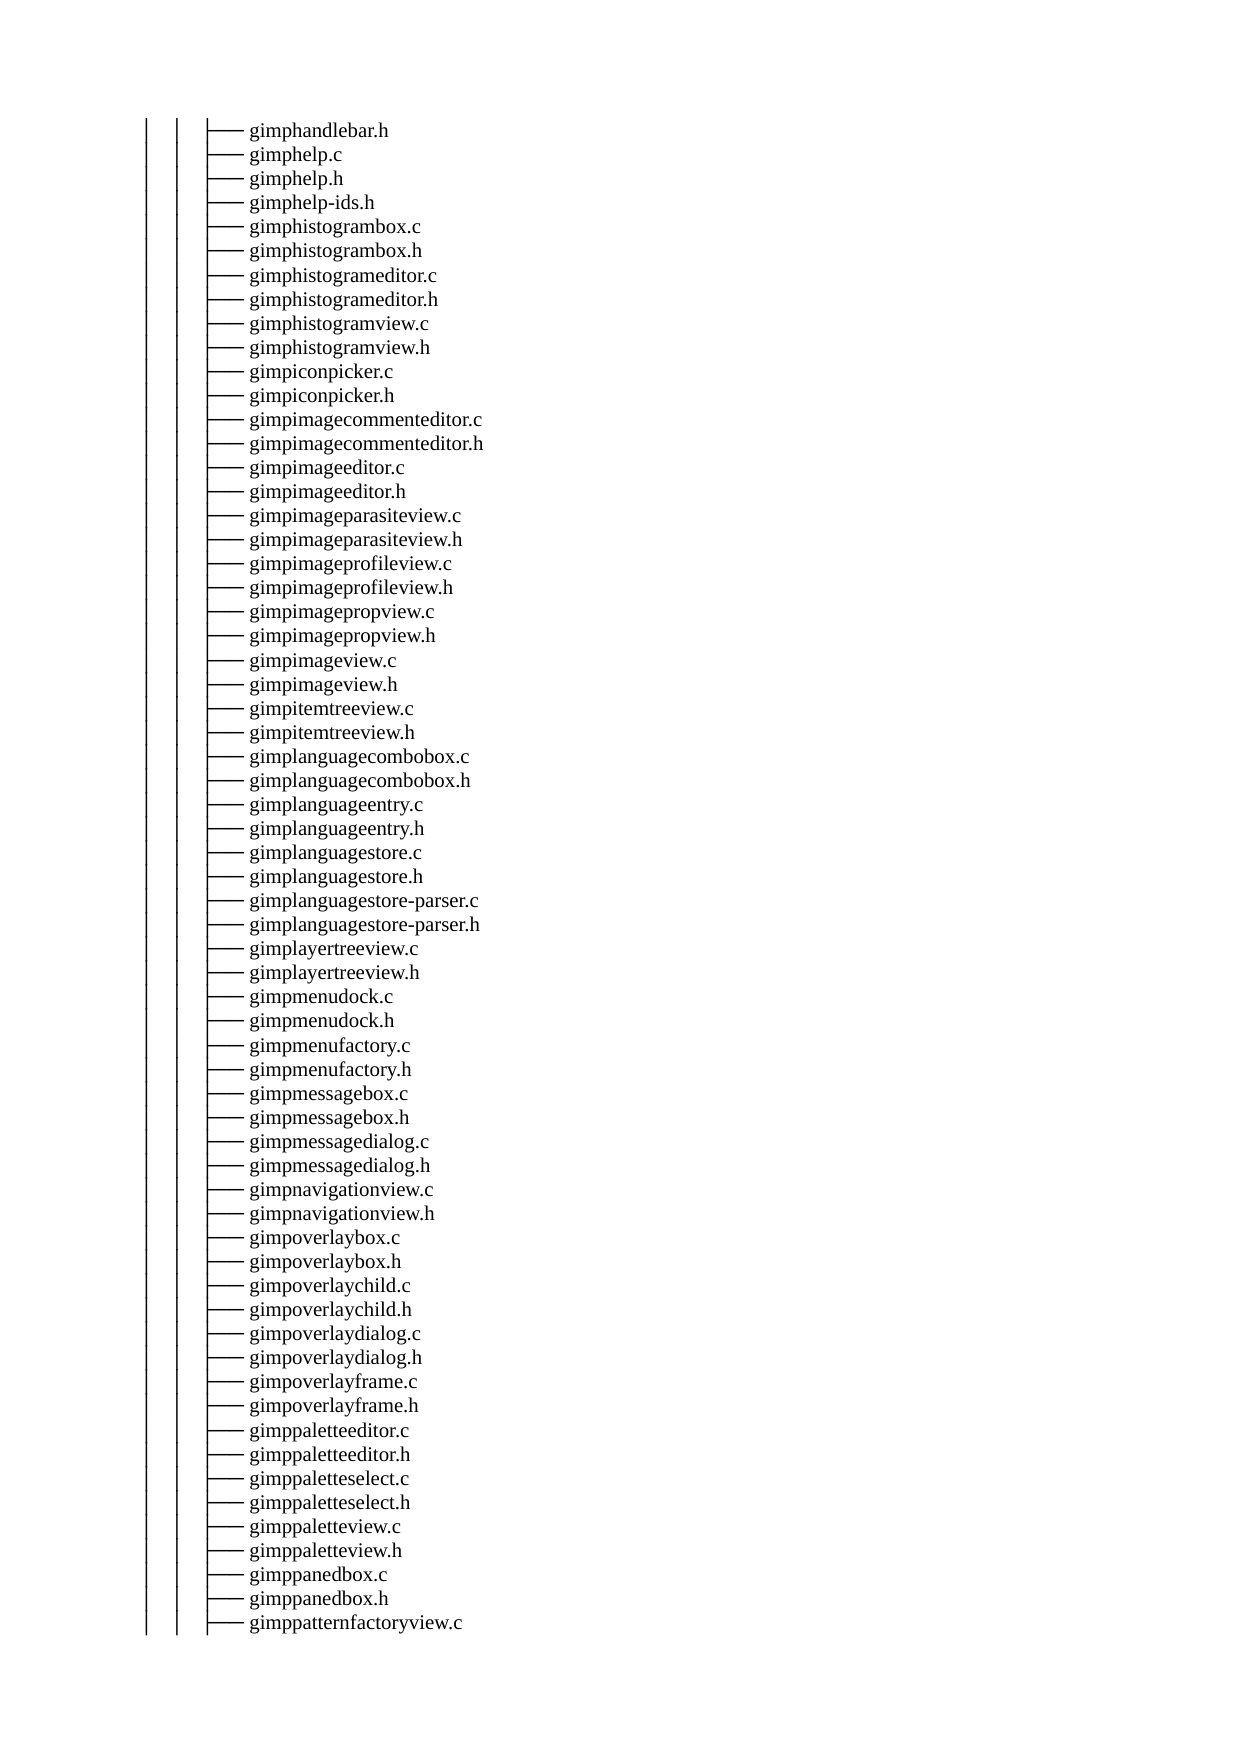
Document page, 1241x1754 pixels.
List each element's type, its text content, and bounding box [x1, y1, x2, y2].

text │ │ ├── gimpimagecommenteditor.c [118, 407, 146, 431]
text │ │ ├── gimpmessagedialog.c [147, 1129, 176, 1153]
text │ │ ├── gimplanguageentry.c [208, 792, 1122, 816]
text │ │ ├── gimplanguageentry.h [118, 816, 146, 840]
text │ │ ├── gimplanguagecombobox.c [208, 744, 1122, 768]
text │ │ ├── gimpimageparasiteview.h [177, 527, 207, 551]
text │ │ ├── gimplayertreeview.h [147, 960, 176, 984]
text │ │ ├── gimppaletteview.c [208, 1514, 1122, 1538]
text │ │ ├── gimpmenufactory.c [118, 1032, 146, 1057]
text │ │ ├── gimpitemtreeview.c [208, 696, 1122, 720]
text │ │ ├── gimpoverlaychild.c [208, 1273, 1122, 1297]
text │ │ ├── gimpnavigationview.c [177, 1177, 207, 1201]
text │ │ ├── gimpoverlaydialog.c [208, 1321, 1122, 1345]
text │ │ ├── gimpitemtreeview.c [147, 696, 176, 720]
text │ │ ├── gimpitemtreeview.c [177, 696, 207, 720]
text │ │ ├── gimpmenudock.h [147, 1008, 176, 1032]
text │ │ ├── gimppanedbox.h [118, 1586, 146, 1610]
text │ │ ├── gimphistogrameditor.c [208, 262, 1122, 287]
text │ │ ├── gimpmenudock.h [208, 1008, 1122, 1032]
text │ │ ├── gimpoverlaydialog.h [177, 1345, 207, 1369]
text │ │ ├── gimpimageprofileview.c [177, 551, 207, 575]
text │ │ ├── gimplanguagestore-parser.c [147, 888, 176, 912]
text │ │ ├── gimppatternfactoryview.c [208, 1610, 1122, 1634]
text │ │ ├── gimppaletteselect.h [118, 1490, 146, 1514]
text │ │ ├── gimpmessagebox.c [208, 1081, 1122, 1105]
text │ │ ├── gimpnavigationview.h [177, 1201, 207, 1225]
text │ │ ├── gimpoverlaychild.c [118, 1273, 146, 1297]
text │ │ ├── gimplanguagecombobox.c [177, 744, 207, 768]
text │ │ ├── gimphistogrambox.h [118, 238, 146, 262]
text │ │ ├── gimpoverlaydialog.c [177, 1321, 207, 1345]
text │ │ ├── gimpimageprofileview.h [118, 575, 146, 599]
text │ │ ├── gimphistogramview.c [177, 311, 207, 335]
text │ │ ├── gimpiconpicker.c [147, 359, 176, 383]
text │ │ ├── gimphistogrameditor.h [208, 287, 1122, 311]
text │ │ ├── gimpmenufactory.h [147, 1057, 176, 1081]
text │ │ ├── gimpimageparasiteview.c [118, 503, 146, 527]
text │ │ ├── gimpmessagebox.h [208, 1105, 1122, 1129]
text │ │ ├── gimpoverlayframe.h [177, 1393, 207, 1417]
text │ │ ├── gimppaletteview.h [177, 1538, 207, 1562]
text │ │ ├── gimpoverlaydialog.h [147, 1345, 176, 1369]
text │ │ ├── gimphistogrameditor.h [118, 287, 146, 311]
text │ │ ├── gimpimagecommenteditor.c [147, 407, 176, 431]
text │ │ ├── gimpimagepropview.c [147, 599, 176, 623]
text │ │ ├── gimppaletteeditor.c [208, 1417, 1122, 1442]
text │ │ ├── gimpimageprofileview.h [208, 575, 1122, 599]
text │ │ ├── gimpoverlayframe.h [118, 1393, 146, 1417]
text │ │ ├── gimpoverlaychild.h [118, 1297, 146, 1321]
text │ │ ├── gimpmessagedialog.h [177, 1153, 207, 1177]
text │ │ ├── gimppaletteeditor.h [118, 1442, 146, 1466]
text │ │ ├── gimplanguagestore.c [118, 840, 146, 864]
text │ │ ├── gimppaletteselect.c [147, 1466, 176, 1490]
text │ │ ├── gimplayertreeview.h [118, 960, 146, 984]
text │ │ ├── gimpmessagebox.h [147, 1105, 176, 1129]
text │ │ ├── gimpimageparasiteview.c [147, 503, 176, 527]
text │ │ ├── gimpoverlayframe.c [208, 1369, 1122, 1393]
text │ │ ├── gimpiconpicker.c [208, 359, 1122, 383]
text │ │ ├── gimphistogrameditor.c [118, 262, 146, 287]
text │ │ ├── gimpoverlaybox.h [147, 1249, 176, 1273]
text │ │ ├── gimplanguagecombobox.h [208, 768, 1122, 792]
text │ │ ├── gimppaletteeditor.c [177, 1417, 207, 1442]
text │ │ ├── gimppaletteselect.c [208, 1466, 1122, 1490]
text │ │ ├── gimpmenudock.h [118, 1008, 146, 1032]
text │ │ ├── gimppanedbox.c [208, 1562, 1122, 1586]
text │ │ ├── gimphistogrambox.c [147, 214, 176, 238]
text │ │ ├── gimphistogramview.h [177, 335, 207, 359]
text │ │ ├── gimphandlebar.h [208, 118, 1122, 142]
text │ │ ├── gimppaletteview.h [208, 1538, 1122, 1562]
text │ │ ├── gimpoverlayframe.h [147, 1393, 176, 1417]
text │ │ ├── gimpimagecommenteditor.h [177, 431, 207, 455]
text │ │ ├── gimpimageeditor.c [118, 455, 146, 479]
text │ │ ├── gimplanguagecombobox.c [147, 744, 176, 768]
text │ │ ├── gimppanedbox.h [147, 1586, 176, 1610]
text │ │ ├── gimpimageprofileview.h [177, 575, 207, 599]
text │ │ ├── gimplayertreeview.h [177, 960, 207, 984]
text │ │ ├── gimppaletteview.c [118, 1514, 146, 1538]
text │ │ ├── gimpnavigationview.c [118, 1177, 146, 1201]
text │ │ ├── gimpiconpicker.h [177, 383, 207, 407]
text │ │ ├── gimpiconpicker.c [177, 359, 207, 383]
text │ │ ├── gimpitemtreeview.h [147, 720, 176, 744]
text │ │ ├── gimplayertreeview.c [177, 936, 207, 960]
text │ │ ├── gimppanedbox.h [208, 1586, 1122, 1610]
text │ │ ├── gimppaletteselect.h [147, 1490, 176, 1514]
text │ │ ├── gimpoverlaybox.c [177, 1225, 207, 1249]
text │ │ ├── gimphelp-ids.h [147, 190, 176, 214]
text │ │ ├── gimpoverlaydialog.h [118, 1345, 146, 1369]
text │ │ ├── gimpimageview.c [147, 647, 176, 672]
text │ │ ├── gimphandlebar.h [177, 118, 207, 142]
text │ │ ├── gimphistogramview.h [208, 335, 1122, 359]
text │ │ ├── gimpnavigationview.h [208, 1201, 1122, 1225]
text │ │ ├── gimppaletteview.h [147, 1538, 176, 1562]
text │ │ ├── gimpoverlaydialog.h [208, 1345, 1122, 1369]
text │ │ ├── gimpimageprofileview.c [147, 551, 176, 575]
text │ │ ├── gimplanguagestore.h [177, 864, 207, 888]
text │ │ ├── gimpimageprofileview.c [118, 551, 146, 575]
text │ │ ├── gimplanguagecombobox.h [147, 768, 176, 792]
text │ │ ├── gimpmessagedialog.c [208, 1129, 1122, 1153]
text │ │ ├── gimppaletteeditor.h [208, 1442, 1122, 1466]
text │ │ ├── gimpmenudock.c [208, 984, 1122, 1008]
text │ │ ├── gimpoverlaybox.c [118, 1225, 146, 1249]
text │ │ ├── gimpimagecommenteditor.h [118, 431, 146, 455]
text │ │ ├── gimphistogramview.h [147, 335, 176, 359]
text │ │ ├── gimppatternfactoryview.c [118, 1610, 146, 1634]
text │ │ ├── gimppanedbox.c [147, 1562, 176, 1586]
text │ │ ├── gimplanguagecombobox.h [118, 768, 146, 792]
text │ │ ├── gimphelp.h [208, 166, 1122, 190]
text │ │ ├── gimpimageparasiteview.h [147, 527, 176, 551]
text │ │ ├── gimphelp.h [118, 166, 146, 190]
text │ │ ├── gimphandlebar.h [147, 118, 176, 142]
text │ │ ├── gimplanguageentry.c [118, 792, 146, 816]
text │ │ ├── gimppaletteview.c [147, 1514, 176, 1538]
text │ │ ├── gimpnavigationview.c [147, 1177, 176, 1201]
text │ │ ├── gimpmenufactory.c [177, 1032, 207, 1057]
text │ │ ├── gimplanguagestore-parser.c [208, 888, 1122, 912]
text │ │ ├── gimpimagepropview.c [118, 599, 146, 623]
text │ │ ├── gimpoverlaychild.h [147, 1297, 176, 1321]
text │ │ ├── gimpimageview.h [208, 672, 1122, 696]
text │ │ ├── gimpimagepropview.h [208, 623, 1122, 647]
text │ │ ├── gimphelp.h [177, 166, 207, 190]
text │ │ ├── gimpoverlaybox.h [118, 1249, 146, 1273]
text │ │ ├── gimpimageeditor.c [208, 455, 1122, 479]
text │ │ ├── gimppaletteeditor.c [118, 1417, 146, 1442]
text │ │ ├── gimphelp.c [177, 142, 207, 166]
text │ │ ├── gimpitemtreeview.h [118, 720, 146, 744]
text │ │ ├── gimppaletteselect.h [177, 1490, 207, 1514]
text │ │ ├── gimphelp-ids.h [118, 190, 146, 214]
text │ │ ├── gimpmenufactory.h [208, 1057, 1122, 1081]
text │ │ ├── gimplanguagestore.h [118, 864, 146, 888]
text │ │ ├── gimpoverlaybox.h [177, 1249, 207, 1273]
text │ │ ├── gimpoverlaychild.h [208, 1297, 1122, 1321]
text │ │ ├── gimpimagecommenteditor.h [208, 431, 1122, 455]
text │ │ ├── gimpiconpicker.c [118, 359, 146, 383]
text │ │ ├── gimpoverlaydialog.c [118, 1321, 146, 1345]
text │ │ ├── gimpimageview.h [177, 672, 207, 696]
text │ │ ├── gimplanguageentry.h [177, 816, 207, 840]
text │ │ ├── gimppaletteeditor.h [177, 1442, 207, 1466]
text │ │ ├── gimpiconpicker.h [147, 383, 176, 407]
text │ │ ├── gimpimageparasiteview.h [118, 527, 146, 551]
text │ │ ├── gimpmessagedialog.c [177, 1129, 207, 1153]
text │ │ ├── gimpimageeditor.h [118, 479, 146, 503]
text │ │ ├── gimpimageprofileview.c [208, 551, 1122, 575]
text │ │ ├── gimpiconpicker.h [118, 383, 146, 407]
text │ │ ├── gimplanguagestore-parser.h [208, 912, 1122, 936]
text │ │ ├── gimpitemtreeview.c [118, 696, 146, 720]
text │ │ ├── gimpimageparasiteview.c [208, 503, 1122, 527]
text │ │ ├── gimpmessagedialog.h [147, 1153, 176, 1177]
text │ │ ├── gimpmessagebox.c [147, 1081, 176, 1105]
text │ │ ├── gimphistogramview.c [118, 311, 146, 335]
text │ │ ├── gimpimagepropview.c [177, 599, 207, 623]
text │ │ ├── gimpimagepropview.h [118, 623, 146, 647]
text │ │ ├── gimpoverlayframe.h [208, 1393, 1122, 1417]
text │ │ ├── gimpimageparasiteview.c [177, 503, 207, 527]
text │ │ ├── gimpmenudock.c [147, 984, 176, 1008]
text │ │ ├── gimpmessagebox.h [177, 1105, 207, 1129]
text │ │ ├── gimplanguageentry.c [177, 792, 207, 816]
text │ │ ├── gimpitemtreeview.h [208, 720, 1122, 744]
text │ │ ├── gimpoverlaychild.h [177, 1297, 207, 1321]
text │ │ ├── gimplanguageentry.h [208, 816, 1122, 840]
text │ │ ├── gimphistogrameditor.c [147, 262, 176, 287]
text │ │ ├── gimpoverlaydialog.c [147, 1321, 176, 1345]
text │ │ ├── gimpimageeditor.c [177, 455, 207, 479]
text │ │ ├── gimpoverlayframe.c [147, 1369, 176, 1393]
text │ │ ├── gimpimageview.c [177, 647, 207, 672]
text │ │ ├── gimphelp.c [208, 142, 1122, 166]
text │ │ ├── gimphelp.c [118, 142, 146, 166]
text │ │ ├── gimpmenudock.h [177, 1008, 207, 1032]
text │ │ ├── gimpimageview.h [118, 672, 146, 696]
text │ │ ├── gimpmessagedialog.h [208, 1153, 1122, 1177]
text │ │ ├── gimphistogrameditor.h [177, 287, 207, 311]
text │ │ ├── gimpitemtreeview.h [177, 720, 207, 744]
text │ │ ├── gimpiconpicker.h [208, 383, 1122, 407]
text │ │ ├── gimpmenufactory.c [147, 1032, 176, 1057]
text │ │ ├── gimphistogrambox.c [118, 214, 146, 238]
text │ │ ├── gimpimageeditor.c [147, 455, 176, 479]
text │ │ ├── gimppaletteview.h [118, 1538, 146, 1562]
text │ │ ├── gimppanedbox.c [177, 1562, 207, 1586]
text │ │ ├── gimppaletteview.c [177, 1514, 207, 1538]
text │ │ ├── gimplanguagestore-parser.c [177, 888, 207, 912]
text │ │ ├── gimpnavigationview.h [147, 1201, 176, 1225]
text │ │ ├── gimpimageparasiteview.h [208, 527, 1122, 551]
text │ │ ├── gimphelp.h [147, 166, 176, 190]
text │ │ ├── gimplanguagestore.h [147, 864, 176, 888]
text │ │ ├── gimpmenudock.c [177, 984, 207, 1008]
text │ │ ├── gimppatternfactoryview.c [177, 1610, 207, 1634]
text │ │ ├── gimppanedbox.c [118, 1562, 146, 1586]
text │ │ ├── gimpimageview.c [118, 647, 146, 672]
text │ │ ├── gimpmenufactory.h [177, 1057, 207, 1081]
text │ │ ├── gimpimagepropview.h [147, 623, 176, 647]
text │ │ ├── gimplanguageentry.c [147, 792, 176, 816]
text │ │ ├── gimplanguagecombobox.h [177, 768, 207, 792]
text │ │ ├── gimpimagecommenteditor.c [208, 407, 1122, 431]
text │ │ ├── gimpimageeditor.h [208, 479, 1122, 503]
text │ │ ├── gimppaletteselect.c [177, 1466, 207, 1490]
text │ │ ├── gimpimageeditor.h [147, 479, 176, 503]
text │ │ ├── gimphistogramview.c [208, 311, 1122, 335]
text │ │ ├── gimplayertreeview.c [208, 936, 1122, 960]
text │ │ ├── gimpoverlaybox.h [208, 1249, 1122, 1273]
text │ │ ├── gimphistogrambox.h [147, 238, 176, 262]
text │ │ ├── gimplayertreeview.c [118, 936, 146, 960]
text │ │ ├── gimplayertreeview.h [208, 960, 1122, 984]
text │ │ ├── gimphistogrameditor.c [177, 262, 207, 287]
text │ │ ├── gimpmessagebox.c [177, 1081, 207, 1105]
text │ │ ├── gimpmenufactory.h [118, 1057, 146, 1081]
text │ │ ├── gimppaletteselect.c [118, 1466, 146, 1490]
text │ │ ├── gimpoverlayframe.c [177, 1369, 207, 1393]
text │ │ ├── gimphistogrambox.h [177, 238, 207, 262]
text │ │ ├── gimplanguagestore.h [208, 864, 1122, 888]
text │ │ ├── gimphistogrambox.c [177, 214, 207, 238]
text │ │ ├── gimpmessagebox.h [118, 1105, 146, 1129]
text │ │ ├── gimplanguagestore.c [177, 840, 207, 864]
text │ │ ├── gimpoverlaychild.c [177, 1273, 207, 1297]
text │ │ ├── gimpmessagedialog.h [118, 1153, 146, 1177]
text │ │ ├── gimpoverlayframe.c [118, 1369, 146, 1393]
text │ │ ├── gimppatternfactoryview.c [147, 1610, 176, 1634]
text │ │ ├── gimphistogrambox.c [208, 214, 1122, 238]
text │ │ ├── gimpimagecommenteditor.h [147, 431, 176, 455]
text │ │ ├── gimpoverlaychild.c [147, 1273, 176, 1297]
text │ │ ├── gimpmessagedialog.c [118, 1129, 146, 1153]
text │ │ ├── gimpoverlaybox.c [208, 1225, 1122, 1249]
text │ │ ├── gimphistogrambox.h [208, 238, 1122, 262]
text │ │ ├── gimpimageeditor.h [177, 479, 207, 503]
text │ │ ├── gimphistogrameditor.h [147, 287, 176, 311]
text │ │ ├── gimphelp.c [147, 142, 176, 166]
text │ │ ├── gimpimagepropview.c [208, 599, 1122, 623]
text │ │ ├── gimphistogramview.h [118, 335, 146, 359]
text │ │ ├── gimppaletteeditor.h [147, 1442, 176, 1466]
text │ │ ├── gimphelp-ids.h [208, 190, 1122, 214]
text │ │ ├── gimpimageview.h [147, 672, 176, 696]
text │ │ ├── gimplanguagestore.c [147, 840, 176, 864]
text │ │ ├── gimphistogramview.c [147, 311, 176, 335]
text │ │ ├── gimplanguagestore-parser.h [177, 912, 207, 936]
text │ │ ├── gimphelp-ids.h [177, 190, 207, 214]
text │ │ ├── gimpoverlaybox.c [147, 1225, 176, 1249]
text │ │ ├── gimpimagepropview.h [177, 623, 207, 647]
text │ │ ├── gimplanguageentry.h [147, 816, 176, 840]
text │ │ ├── gimpmenufactory.c [208, 1032, 1122, 1057]
text │ │ ├── gimphandlebar.h [118, 118, 146, 142]
text │ │ ├── gimppanedbox.h [177, 1586, 207, 1610]
text │ │ ├── gimplanguagestore-parser.h [147, 912, 176, 936]
text │ │ ├── gimpimageview.c [208, 647, 1122, 672]
text │ │ ├── gimpmenudock.c [118, 984, 146, 1008]
text │ │ ├── gimpnavigationview.h [118, 1201, 146, 1225]
text │ │ ├── gimplanguagecombobox.c [118, 744, 146, 768]
text │ │ ├── gimplayertreeview.c [147, 936, 176, 960]
text │ │ ├── gimppaletteselect.h [208, 1490, 1122, 1514]
text │ │ ├── gimpimagecommenteditor.c [177, 407, 207, 431]
text │ │ ├── gimpnavigationview.c [208, 1177, 1122, 1201]
text │ │ ├── gimppaletteeditor.c [147, 1417, 176, 1442]
text │ │ ├── gimplanguagestore.c [208, 840, 1122, 864]
text │ │ ├── gimpimageprofileview.h [147, 575, 176, 599]
text │ │ ├── gimpmessagebox.c [118, 1081, 146, 1105]
